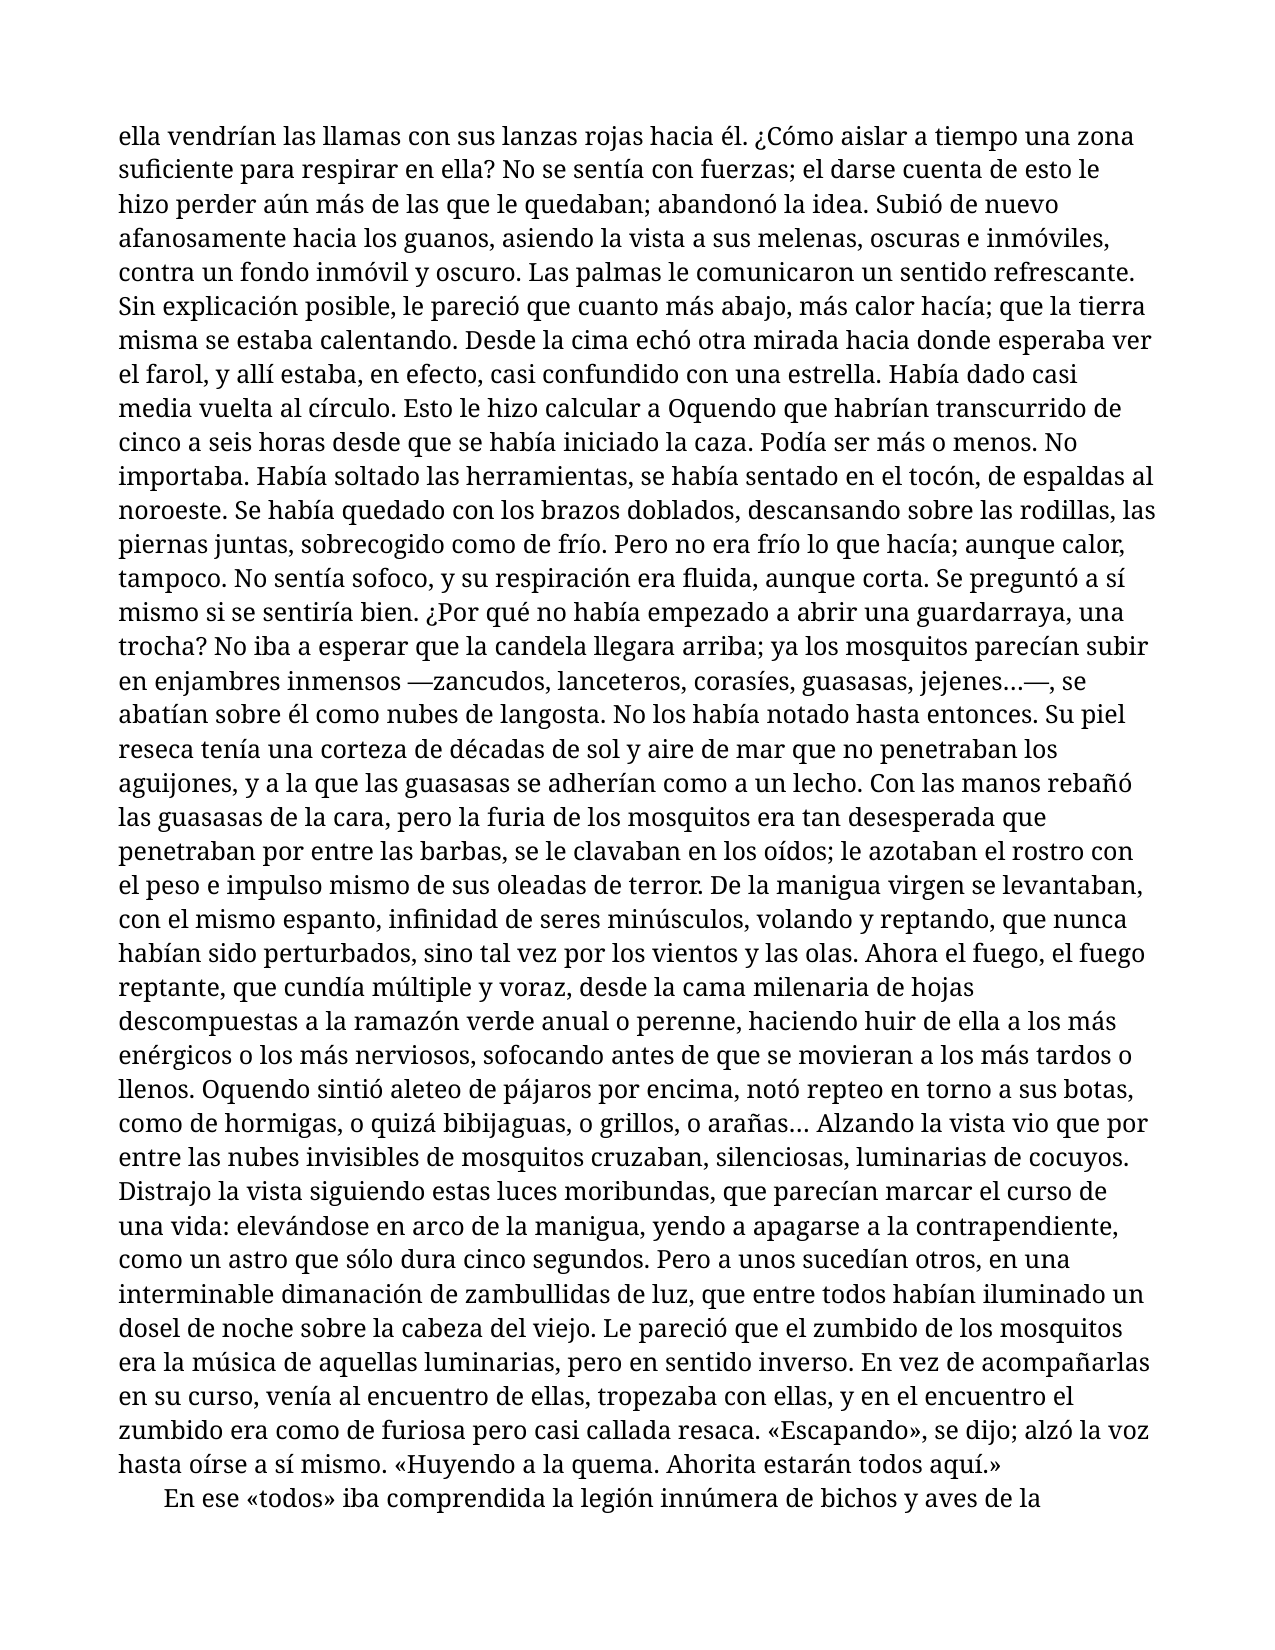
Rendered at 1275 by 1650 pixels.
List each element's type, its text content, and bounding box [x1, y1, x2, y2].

text ella vendrían las llamas con sus lanzas rojas hacia él. ¿Cómo aislar a tiempo una zona suficiente para respirar en ella? No se sentía con fuerzas; el darse cuenta de esto le hizo perder aún más de las que le quedaban; abandonó la idea. Subió de nuevo afanosamente hacia los guanos, asiendo la vista a sus melenas, oscuras e inmóviles, contra un fondo inmóvil y oscuro. Las palmas le comunicaron un sentido refrescante. Sin explicación posible, le pareció que cuanto más abajo, más calor hacía; que la tierra misma se estaba calentando. Desde la cima echó otra mirada hacia donde esperaba ver el farol, y allí estaba, en efecto, casi confundido con una estrella. Había dado casi media vuelta al círculo. Esto le hizo calcular a Oquendo que habrían transcurrido de cinco a seis horas desde que se había iniciado la caza. Podía ser más o menos. No importaba. Había soltado las herramientas, se había sentado en el tocón, de espaldas al noroeste. Se había quedado con los brazos doblados, descansando sobre las rodillas, las piernas juntas, sobrecogido como de frío. Pero no era frío lo que hacía; aunque calor, tampoco. No sentía sofoco, y su respiración era fluida, aunque corta. Se preguntó a sí mismo si se sentiría bien. ¿Por qué no había empezado a abrir una guardarraya, una trocha? No iba a esperar que la candela llegara arriba; ya los mosquitos parecían subir en enjambres inmensos —zancudos, lanceteros, corasíes, guasasas, jejenes…—, se abatían sobre él como nubes de langosta. No los había notado hasta entonces. Su piel reseca tenía una corteza de décadas de sol y aire de mar que no penetraban los aguijones, y a la que las guasasas se adherían como a un lecho. Con las manos rebañó las guasasas de la cara, pero la furia de los mosquitos era tan desesperada que penetraban por entre las barbas, se le clavaban en los oídos; le azotaban el rostro con el peso e impulso mismo de sus oleadas de terror. De la manigua virgen se levantaban, con el mismo espanto, infinidad de seres minúsculos, volando y reptando, que nunca habían sido perturbados, sino tal vez por los vientos y las olas. Ahora el fuego, el fuego reptante, que cundía múltiple y voraz, desde la cama milenaria de hojas descompuestas a la ramazón verde anual o perenne, haciendo huir de ella a los más enérgicos o los más nerviosos, sofocando antes de que se movieran a los más tardos o llenos. Oquendo sintió aleteo de pájaros por encima, notó repteo en torno a sus botas, como de hormigas, o quizá bibijaguas, o grillos, o arañas… Alzando la vista vio que por entre las nubes invisibles de mosquitos cruzaban, silenciosas, luminarias de cocuyos. Distrajo la vista siguiendo estas luces moribundas, que parecían marcar el curso de una vida: elevándose en arco de la manigua, yendo a apagarse a la contrapendiente, como un astro que sólo dura cinco segundos. Pero a unos sucedían otros, en una interminable dimanación de zambullidas de luz, que entre todos habían iluminado un dosel de noche sobre la cabeza del viejo. Le pareció que el zumbido de los mosquitos era la música de aquellas luminarias, pero en sentido inverso. En vez de acompañarlas en su curso, venía al encuentro de ellas, tropezaba con ellas, y en el encuentro el zumbido era como de furiosa pero casi callada resaca. «Escapando», se dijo; alzó la voz hasta oírse a sí mismo. «Huyendo a la quema. Ahorita estarán todos aquí.» En ese «todos» iba comprendida la legión innúmera de bichos y aves de la [118, 118, 1157, 1515]
